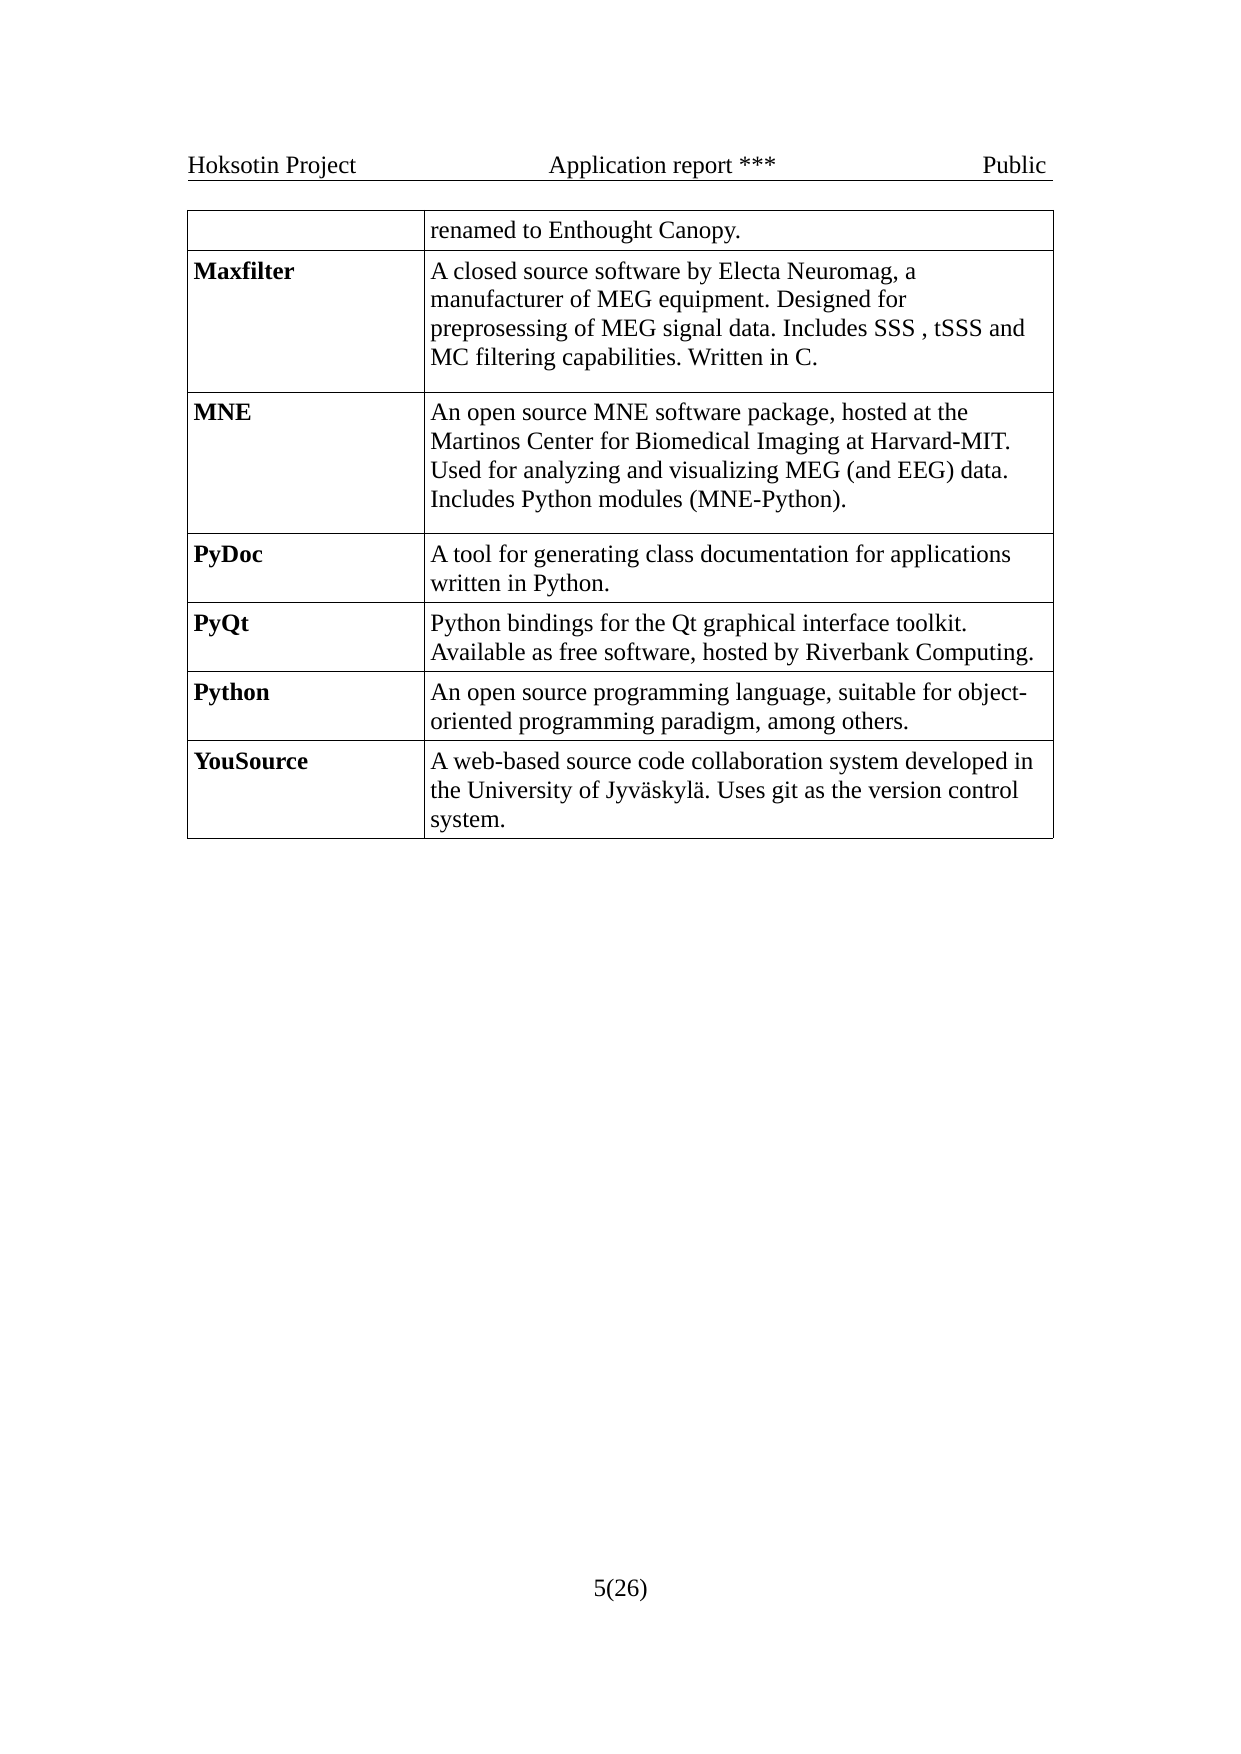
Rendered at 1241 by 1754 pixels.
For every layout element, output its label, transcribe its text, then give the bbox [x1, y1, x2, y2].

table_cell A web-based source code collaboration system developed in the University of Jyväskylä. Uses git as the version control system. [425, 741, 1053, 838]
table_cell An open source programming language, suitable for object-oriented programming paradigm, among others. [425, 672, 1053, 740]
table_cell Maxfilter [188, 251, 424, 392]
table_cell Python [188, 672, 424, 740]
table_cell renamed to Enthought Canopy. [425, 211, 1053, 250]
table_cell PyDoc [188, 534, 424, 602]
table_cell MNE [188, 393, 424, 533]
table_cell Python bindings for the Qt graphical interface toolkit. Available as free software, hosted by Riverbank Computing. [425, 603, 1053, 671]
table_cell A tool for generating class documentation for applications written in Python. [425, 534, 1053, 602]
table_cell A closed source software by Electa Neuromag, a manufacturer of MEG equipment. Designed for preprosessing of MEG signal data. Includes SSS , tSSS and MC filtering capabilities. Written in C. [425, 251, 1053, 392]
table_cell [188, 211, 424, 250]
table_cell An open source MNE software package, hosted at the Martinos Center for Biomedical Imaging at Harvard-MIT. Used for analyzing and visualizing MEG (and EEG) data. Includes Python modules (MNE-Python). [425, 393, 1053, 533]
table_cell YouSource [188, 741, 424, 838]
table_cell PyQt [188, 603, 424, 671]
